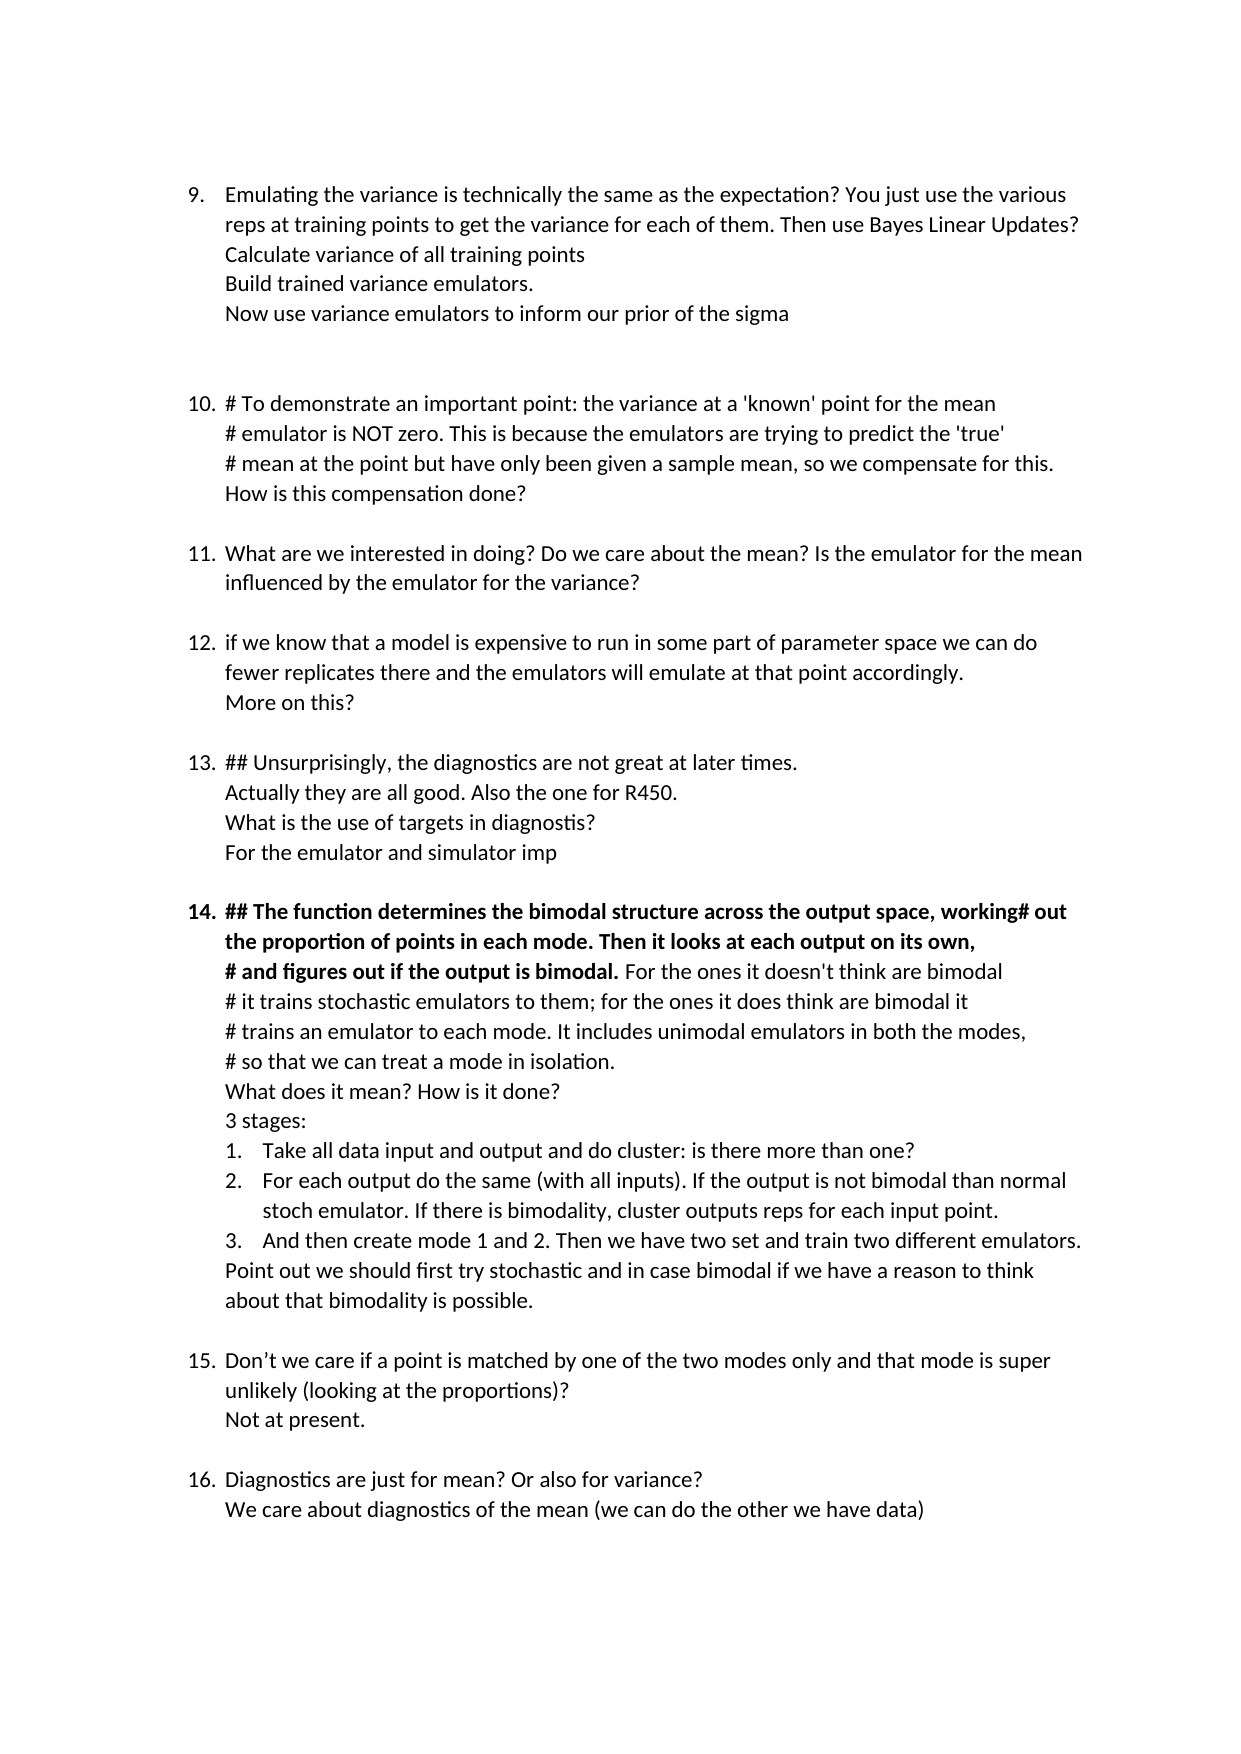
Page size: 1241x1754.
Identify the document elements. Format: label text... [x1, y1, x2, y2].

list Don’t we care if a point is matched by one of the two modes only and that mode is super unlikely (looking at the proportions)? [187, 1346, 1090, 1404]
list Actually they are all good. Also the one for R450. [225, 778, 1090, 806]
list # emulator is NOT zero. This is because the emulators are trying to predict the 'true' [225, 419, 1090, 447]
list if we know that a model is expensive to run in some part of parameter space we can do fewer replicates there and the emulators will emulate at that point accordingly. [187, 628, 1090, 686]
list What is the use of targets in diagnostis? [225, 808, 1090, 836]
list ## Unsurprisingly, the diagnostics are not great at later times. [187, 748, 1090, 776]
list Point out we should first try stochastic and in case bimodal if we have a reason to think about that bimodality is possible. [225, 1256, 1090, 1314]
list # trains an emulator to each mode. It includes unimodal emulators in both the modes, [225, 1017, 1090, 1045]
list Not at present. [225, 1406, 1090, 1434]
list How is this compensation done? [225, 479, 1090, 507]
list For the emulator and simulator imp [225, 838, 1090, 866]
list # so that we can treat a mode in isolation. [225, 1047, 1090, 1075]
list # mean at the point but have only been given a sample mean, so we compensate for this. [225, 449, 1090, 477]
list Take all data input and output and do cluster: is there more than one? [225, 1137, 1090, 1164]
list What are we interested in doing? Do we care about the mean? Is the emulator for the mean influenced by the emulator for the variance? [187, 539, 1090, 597]
list More on this? [225, 688, 1090, 716]
list Diagnostics are just for mean? Or also for variance? [187, 1465, 1090, 1493]
list And then create mode 1 and 2. Then we have two set and train two different emulators. [225, 1226, 1090, 1254]
list Now use variance emulators to inform our prior of the sigma [225, 299, 1090, 327]
list ## The function determines the bimodal structure across the output space, working# out the proportion of points in each mode. Then it looks at each output on its own, [187, 897, 1090, 955]
list # it trains stochastic emulators to them; for the ones it does think are bimodal it [225, 987, 1090, 1015]
list Build trained variance emulators. [225, 269, 1090, 298]
list 3 stages: [225, 1107, 1090, 1135]
list # To demonstrate an important point: the variance at a 'known' point for the mean [187, 389, 1090, 417]
list Emulating the variance is technically the same as the expectation? You just use the various reps at training points to get the variance for each of them. Then use Bayes Linear Updates? [187, 180, 1090, 238]
list # and figures out if the output is bimodal. For the ones it doesn't think are bimodal [225, 957, 1090, 985]
list For each output do the same (with all inputs). If the output is not bimodal than normal stoch emulator. If there is bimodality, cluster outputs reps for each input point. [225, 1166, 1090, 1224]
list We care about diagnostics of the mean (we can do the other we have data) [225, 1495, 1090, 1523]
list Calculate variance of all training points [225, 240, 1090, 268]
list What does it mean? How is it done? [225, 1077, 1090, 1105]
